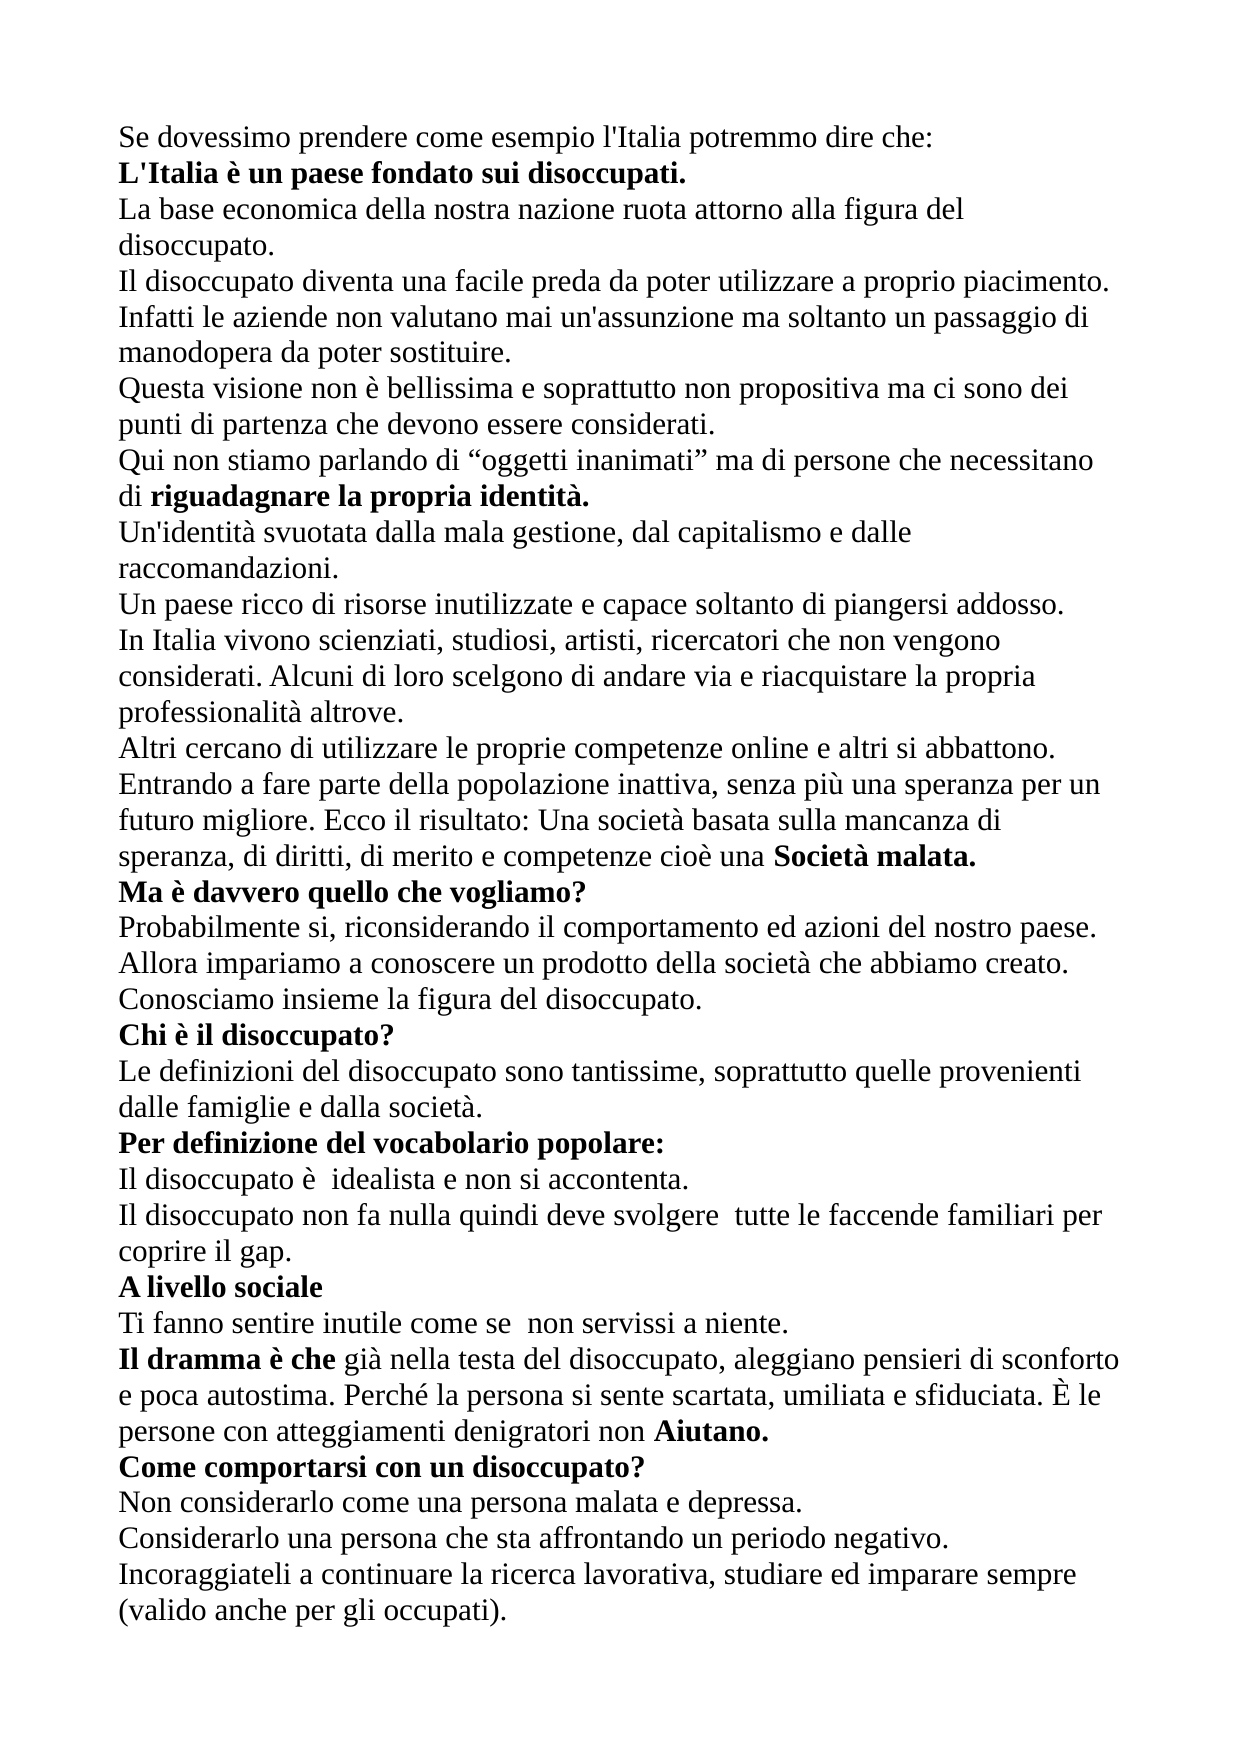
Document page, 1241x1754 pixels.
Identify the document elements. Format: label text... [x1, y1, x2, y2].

text Ti fanno sentire inutile come se non servissi a niente. [118, 1304, 1122, 1340]
text Le definizioni del disoccupato sono tantissime, soprattutto quelle provenienti dalle famiglie e dalla società. [118, 1052, 1122, 1124]
text Conosciamo insieme la figura del disoccupato. [118, 981, 1122, 1017]
text Incoraggiateli a continuare la ricerca lavorativa, studiare ed imparare sempre (valido anche per gli occupati). [118, 1556, 1122, 1627]
text Il dramma è che già nella testa del disoccupato, aleggiano pensieri di sconforto e poca autostima. Perché la persona si sente scartata, umiliata e sfiduciata. È le persone con atteggiamenti denigratori non Aiutano. [118, 1340, 1122, 1448]
text Non considerarlo come una persona malata e depressa. [118, 1484, 1122, 1520]
text L'Italia è un paese fondato sui disoccupati. [118, 154, 1122, 190]
text Un paese ricco di risorse inutilizzate e capace soltanto di piangersi addosso. [118, 585, 1122, 621]
text Questa visione non è bellissima e soprattutto non propositiva ma ci sono dei punti di partenza che devono essere considerati. [118, 370, 1122, 442]
text Se dovessimo prendere come esempio l'Italia potremmo dire che: [118, 118, 1122, 154]
text Il disoccupato è idealista e non si accontenta. [118, 1160, 1122, 1196]
text Ma è davvero quello che vogliamo? [118, 873, 1122, 909]
text La base economica della nostra nazione ruota attorno alla figura del disoccupato. [118, 190, 1122, 262]
text Entrando a fare parte della popolazione inattiva, senza più una speranza per un futuro migliore. Ecco il risultato: Una società basata sulla mancanza di speranza, di diritti, di merito e competenze cioè una Società malata. [118, 765, 1122, 873]
text A livello sociale [118, 1268, 1122, 1304]
text Infatti le aziende non valutano mai un'assunzione ma soltanto un passaggio di manodopera da poter sostituire. [118, 298, 1122, 370]
text In Italia vivono scienziati, studiosi, artisti, ricercatori che non vengono considerati. Alcuni di loro scelgono di andare via e riacquistare la propria professionalità altrove. [118, 621, 1122, 729]
text Un'identità svuotata dalla mala gestione, dal capitalismo e dalle raccomandazioni. [118, 513, 1122, 585]
text Il disoccupato non fa nulla quindi deve svolgere tutte le faccende familiari per coprire il gap. [118, 1196, 1122, 1268]
text Chi è il disoccupato? [118, 1017, 1122, 1052]
text Considerarlo una persona che sta affrontando un periodo negativo. [118, 1520, 1122, 1556]
text Qui non stiamo parlando di “oggetti inanimati” ma di persone che necessitano di riguadagnare la propria identità. [118, 442, 1122, 513]
text Probabilmente si, riconsiderando il comportamento ed azioni del nostro paese. Allora impariamo a conoscere un prodotto della società che abbiamo creato. [118, 909, 1122, 981]
text Per definizione del vocabolario popolare: [118, 1124, 1122, 1160]
text Altri cercano di utilizzare le proprie competenze online e altri si abbattono. [118, 729, 1122, 765]
text Il disoccupato diventa una facile preda da poter utilizzare a proprio piacimento. [118, 262, 1122, 298]
text Come comportarsi con un disoccupato? [118, 1448, 1122, 1484]
